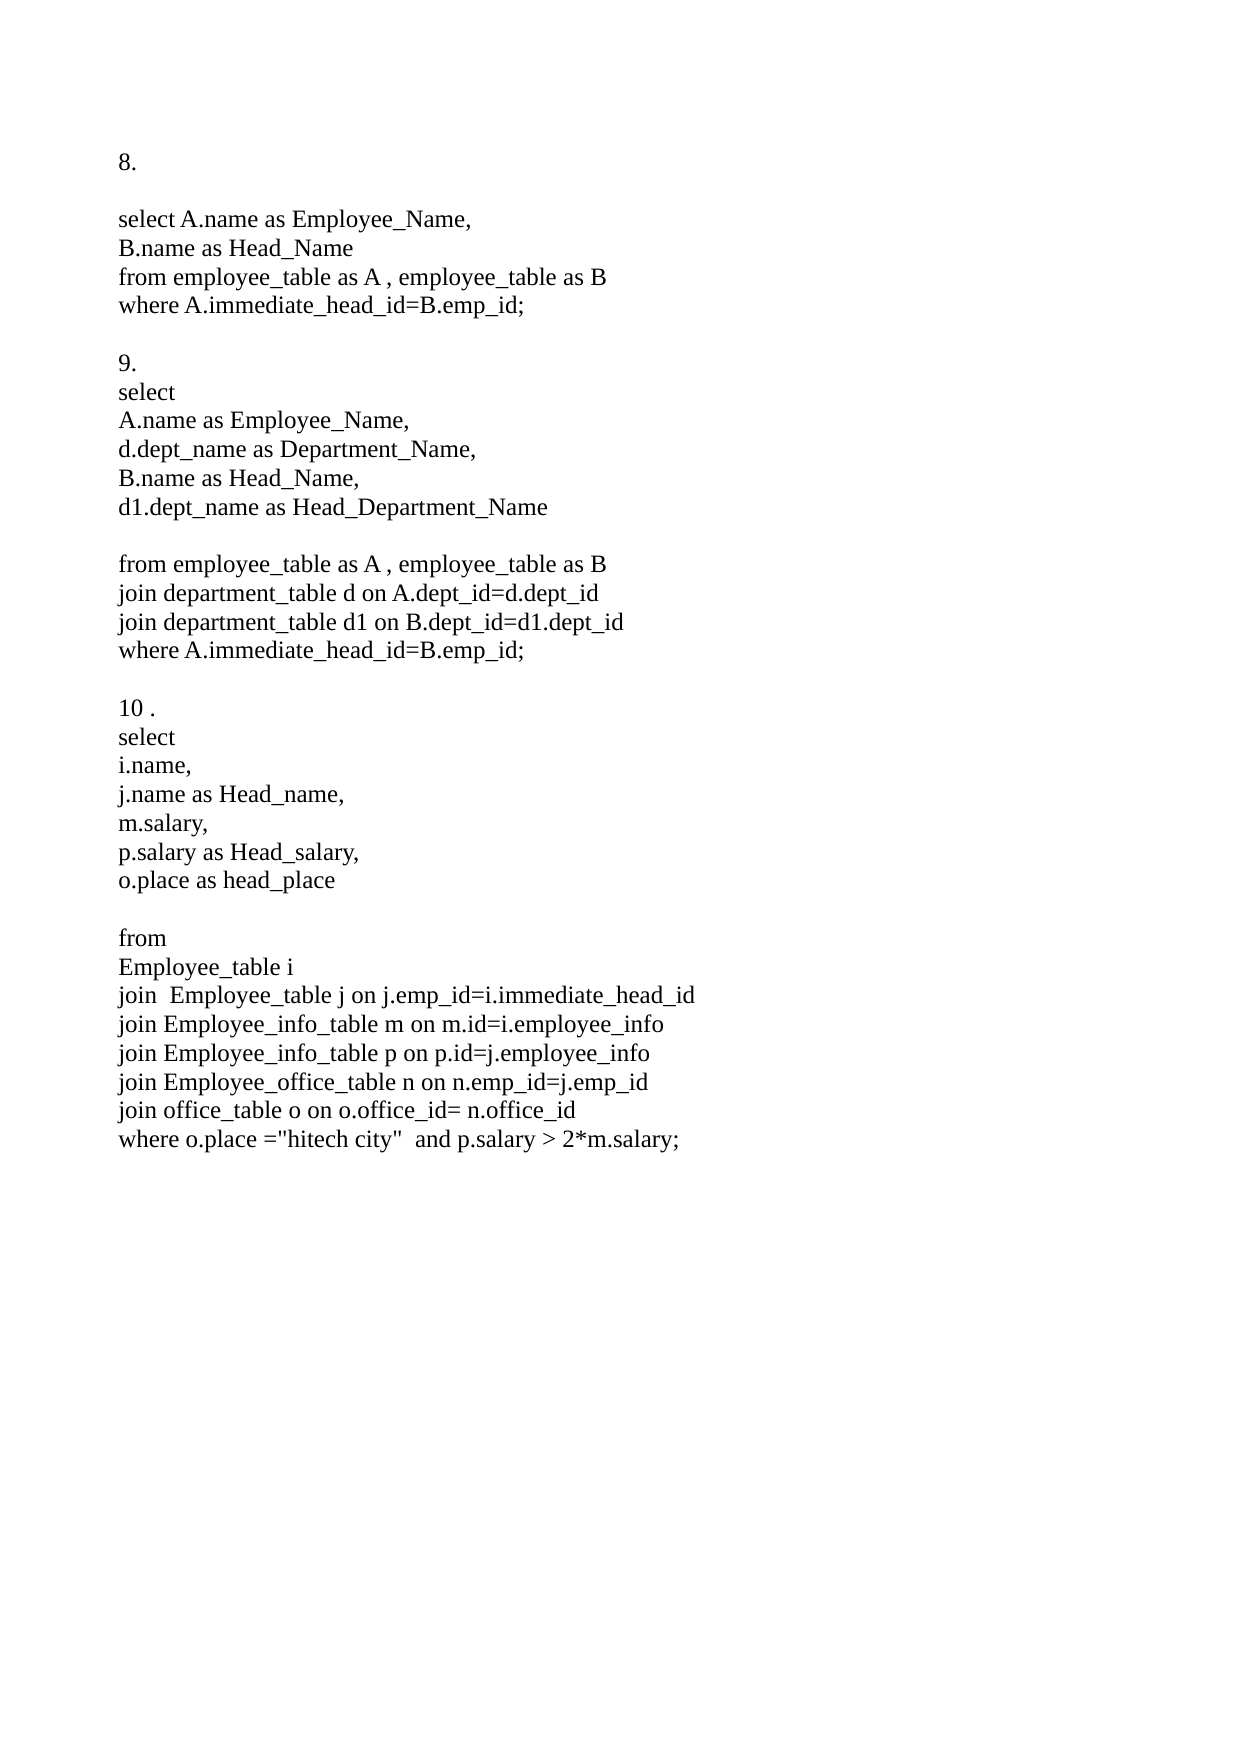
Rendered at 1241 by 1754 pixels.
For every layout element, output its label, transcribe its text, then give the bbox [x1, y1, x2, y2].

text m.salary, [118, 808, 1122, 837]
text 8. [118, 147, 1122, 176]
text 10 . [118, 693, 1122, 722]
text where A.immediate_head_id=B.emp_id; [118, 636, 1122, 664]
text i.name, [118, 751, 1122, 779]
text Employee_table i [118, 952, 1122, 981]
text join office_table o on o.office_id= n.office_id [118, 1096, 1122, 1124]
text d1.dept_name as Head_Department_Name [118, 492, 1122, 521]
text select A.name as Employee_Name, [118, 204, 1122, 233]
text j.name as Head_name, [118, 779, 1122, 808]
text where o.place ="hitech city" and p.salary > 2*m.salary; [118, 1124, 1122, 1153]
text where A.immediate_head_id=B.emp_id; [118, 291, 1122, 319]
text select [118, 722, 1122, 751]
text B.name as Head_Name [118, 233, 1122, 262]
text 9. [118, 348, 1122, 377]
text p.salary as Head_salary, [118, 837, 1122, 866]
text d.dept_name as Department_Name, [118, 434, 1122, 463]
text join department_table d on A.dept_id=d.dept_id [118, 578, 1122, 607]
text o.place as head_place [118, 866, 1122, 894]
text join Employee_info_table m on m.id=i.employee_info [118, 1009, 1122, 1038]
text select [118, 377, 1122, 406]
text from [118, 923, 1122, 952]
text join Employee_office_table n on n.emp_id=j.emp_id [118, 1067, 1122, 1096]
text B.name as Head_Name, [118, 463, 1122, 492]
text join department_table d1 on B.dept_id=d1.dept_id [118, 607, 1122, 636]
text join Employee_info_table p on p.id=j.employee_info [118, 1038, 1122, 1067]
text join Employee_table j on j.emp_id=i.immediate_head_id [118, 981, 1122, 1009]
text A.name as Employee_Name, [118, 406, 1122, 434]
text from employee_table as A , employee_table as B [118, 262, 1122, 291]
text from employee_table as A , employee_table as B [118, 549, 1122, 578]
